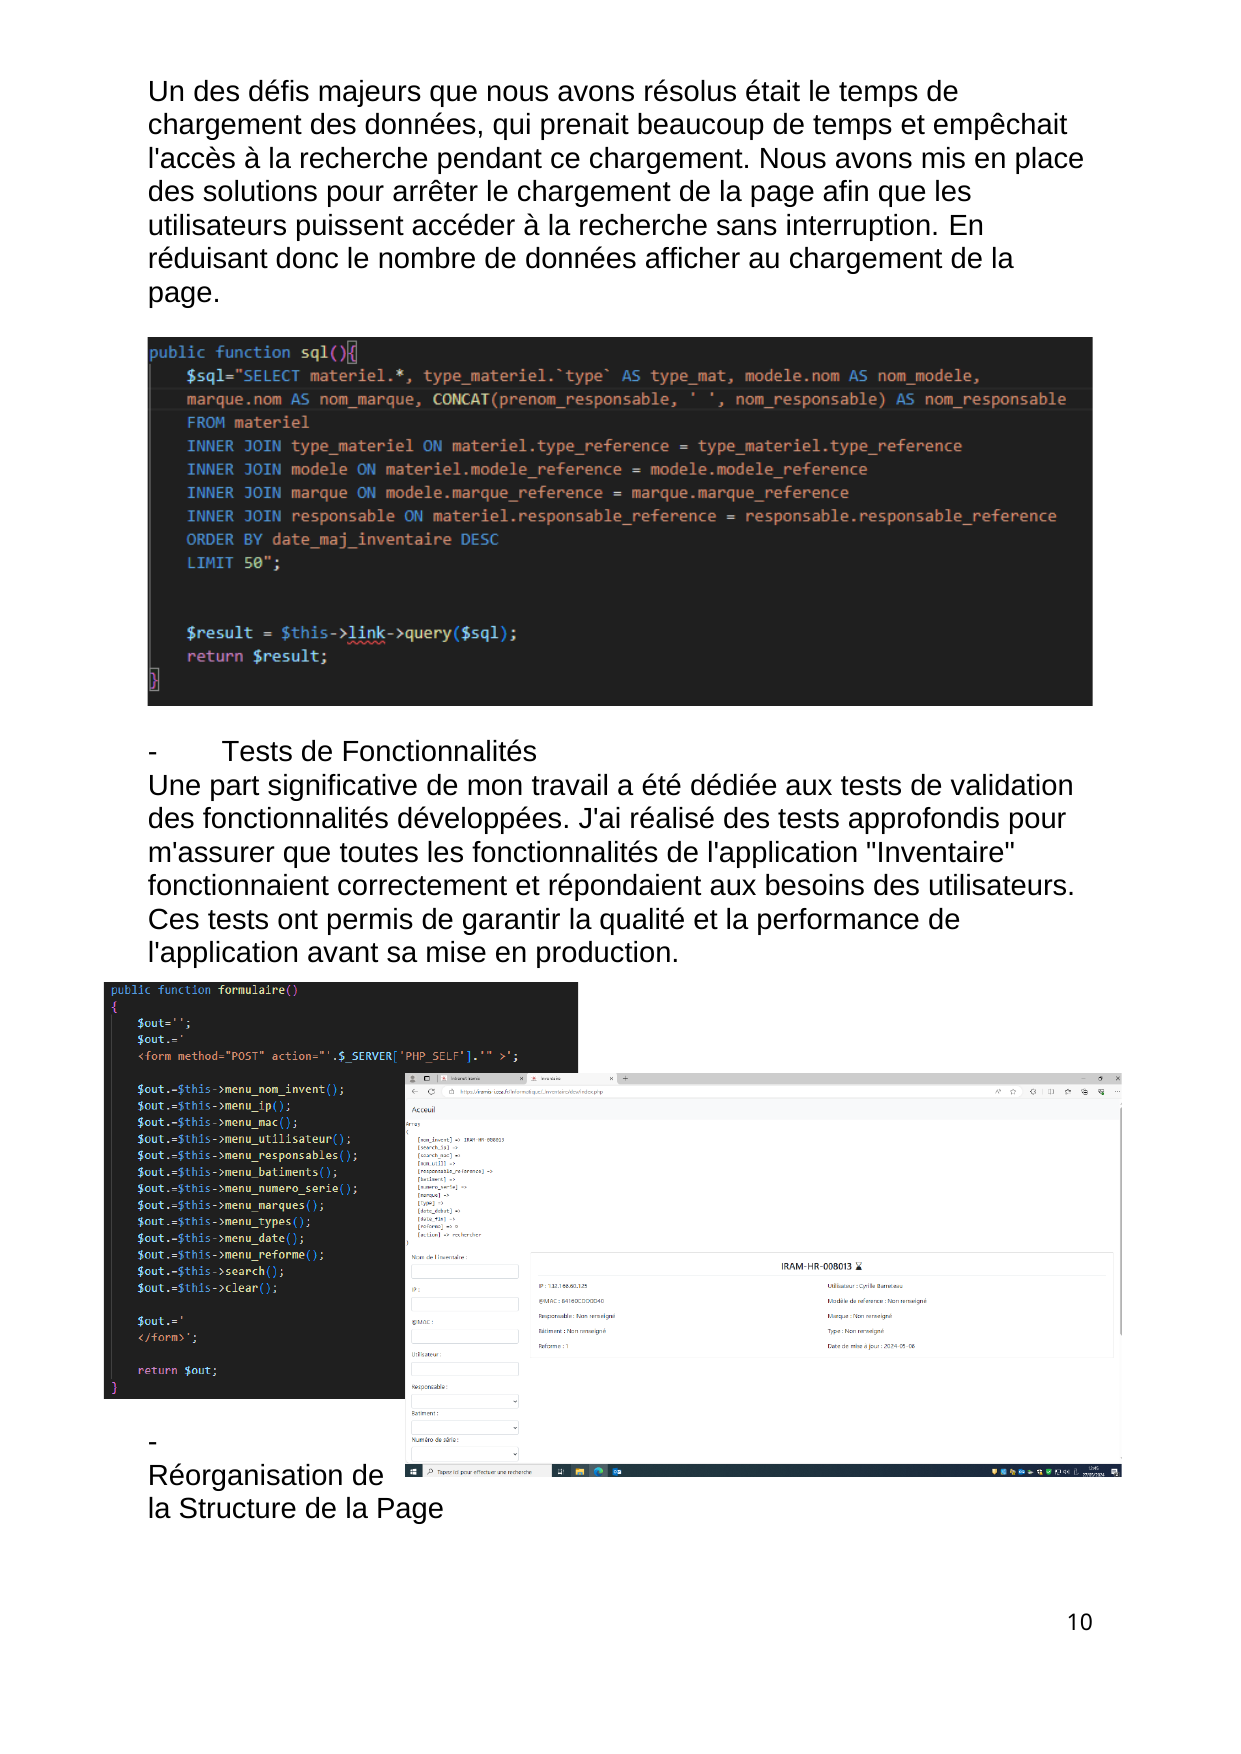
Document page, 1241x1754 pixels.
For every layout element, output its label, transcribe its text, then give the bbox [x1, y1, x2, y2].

text Une part significative de mon travail a été dédiée aux tests de validation des fonctionnalités développées. J'ai réalisé des tests approfondis pour m'assurer que toutes les fonctionnalités de l'application "Inventaire" fonctionnaient correctement et répondaient aux besoins des utilisateurs. Ces tests ont permis de garantir la qualité et la performance de l'application avant sa mise en production. [148, 768, 1093, 969]
list Tests de Fonctionnalités [148, 734, 1093, 768]
text Un des défis majeurs que nous avons résolus était le temps de chargement des données, qui prenait beaucoup de temps et empêchait l'accès à la recherche pendant ce chargement. Nous avons mis en place des solutions pour arrêter le chargement de la page afin que les utilisateurs puissent accéder à la recherche sans interruption. En réduisant donc le nombre de données afficher au chargement de la page. [148, 74, 1093, 308]
list [579, 1055, 1093, 1073]
list Réorganisation de la Structure de la Page [148, 1399, 1093, 1525]
